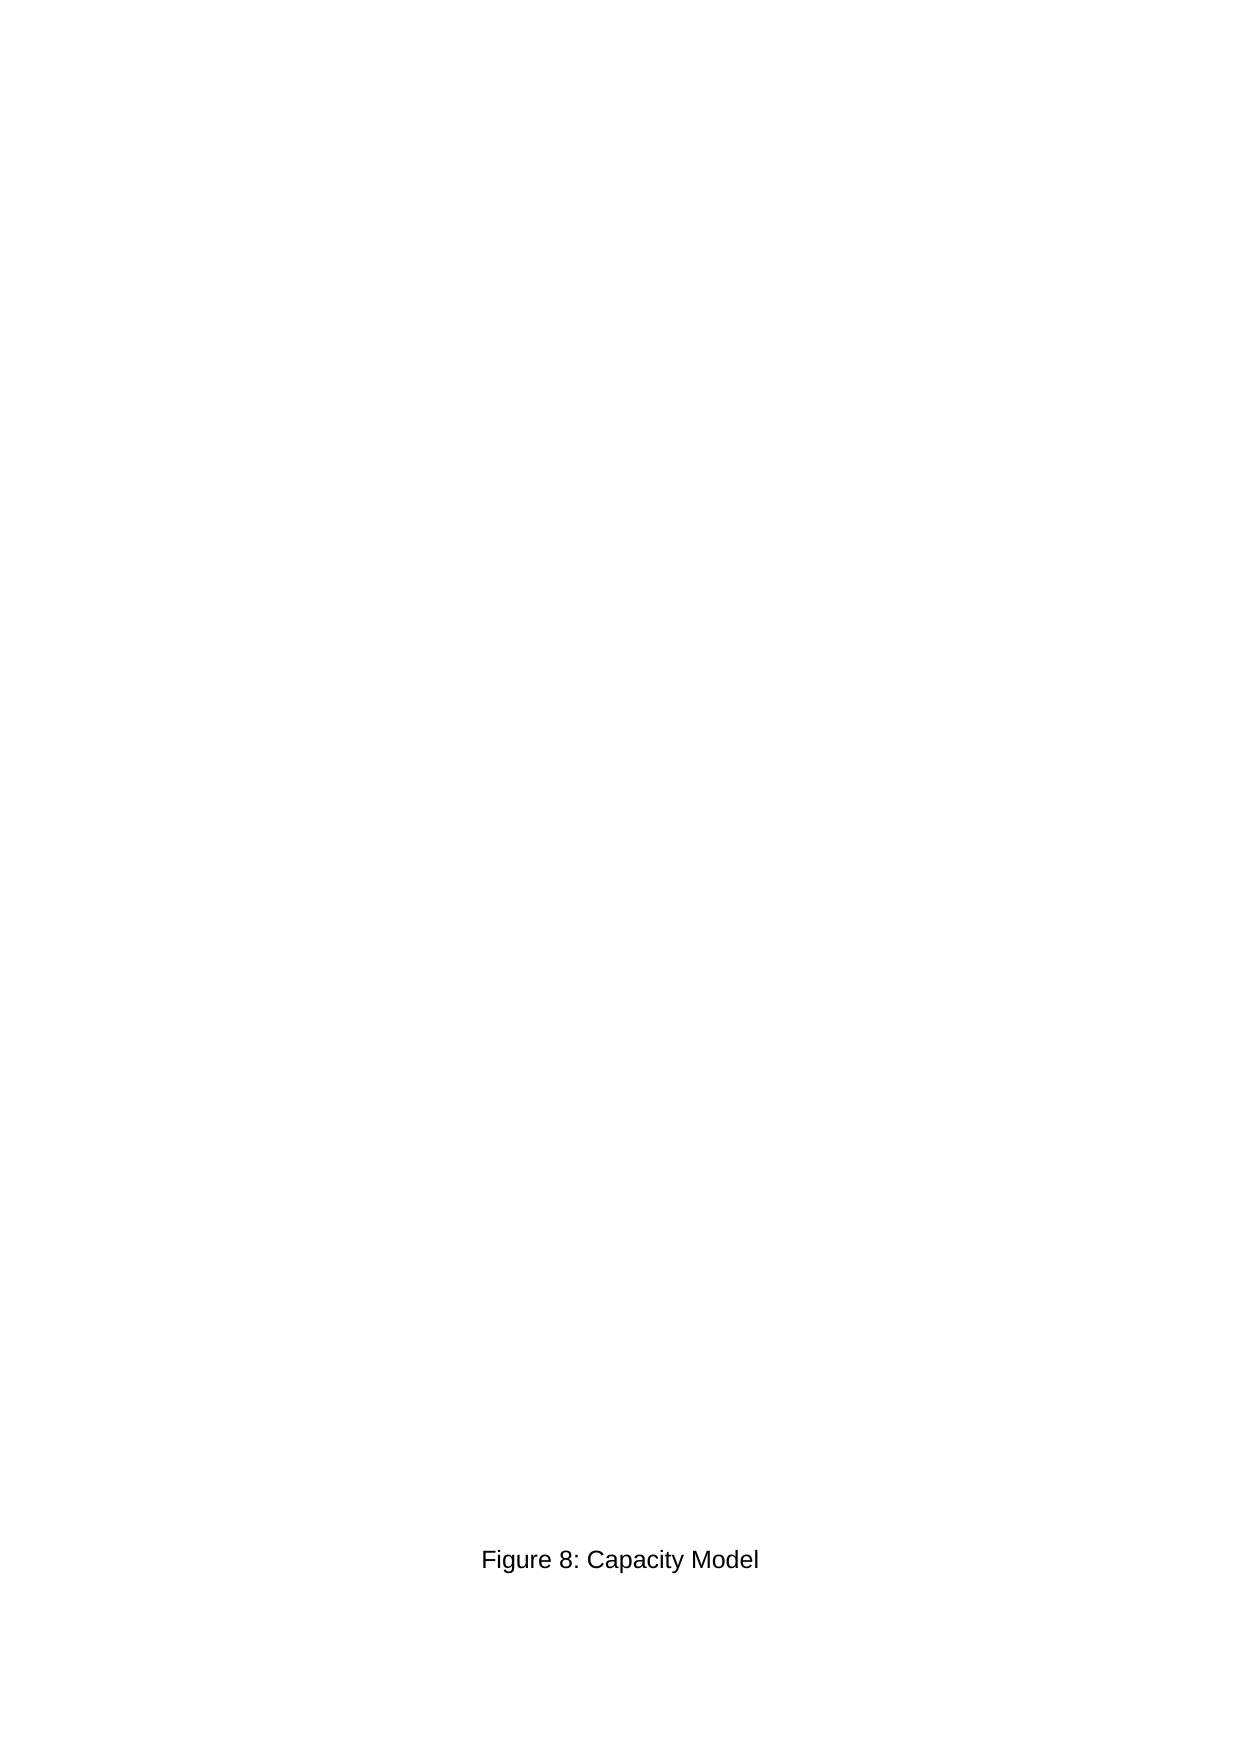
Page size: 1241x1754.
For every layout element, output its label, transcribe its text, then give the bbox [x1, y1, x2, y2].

text Figure 8: Capacity Model [118, 131, 1122, 1574]
